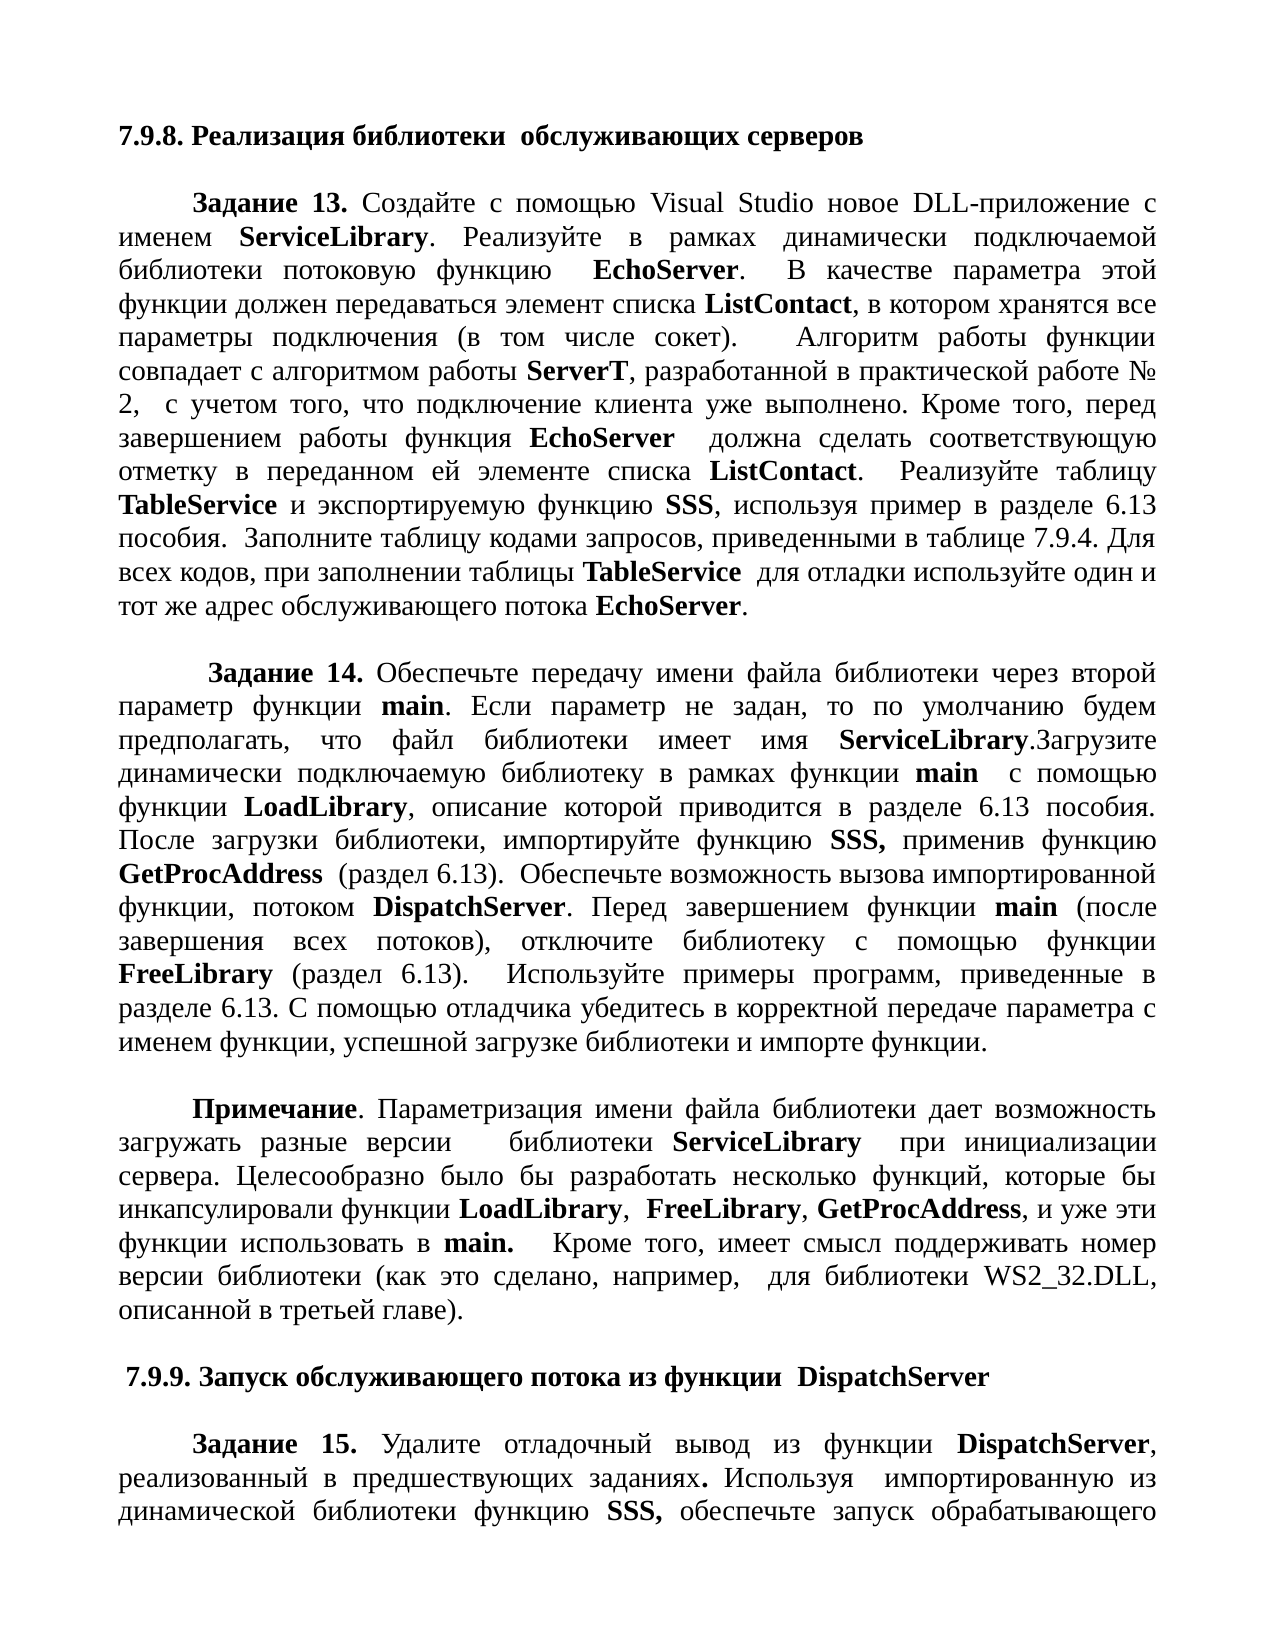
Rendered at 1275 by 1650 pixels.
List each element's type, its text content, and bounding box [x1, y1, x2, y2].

text Задание 14. Обеспечьте передачу имени файла библиотеки через второй параметр функции main. Если параметр не задан, то по умолчанию будем предполагать, что файл библиотеки имеет имя ServiceLibrary.Загрузите динамически подключаемую библиотеку в рамках функции main с помощью функции LoadLibrary, описание которой приводится в разделе 6.13 пособия. После загрузки библиотеки, импортируйте функцию SSS, применив функцию GetProcAddress (раздел 6.13). Обеспечьте возможность вызова импортированной функции, потоком DispatchServer. Перед завершением функции main (после завершения всех потоков), отключите библиотеку с помощью функции FreeLibrary (раздел 6.13). Используйте примеры программ, приведенные в разделе 6.13. С помощью отладчика убедитесь в корректной передаче параметра с именем функции, успешной загрузке библиотеки и импорте функции. [118, 655, 1157, 1057]
text Примечание. Параметризация имени файла библиотеки дает возможность загружать разные версии библиотеки ServiceLibrary при инициализации сервера. Целесообразно было бы разработать несколько функций, которые бы инкапсулировали функции LoadLibrary, FreeLibrary, GetProcAddress, и уже эти функции использовать в main. Кроме того, имеет смысл поддерживать номер версии библиотеки (как это сделано, например, для библиотеки WS2_32.DLL, описанной в третьей главе). [118, 1091, 1157, 1326]
text Задание 15. Удалите отладочный вывод из функции DispatchServer, реализованный в предшествующих заданиях. Используя импортированную из динамической библиотеки функцию SSS, обеспечьте запуск обрабатывающего [118, 1426, 1157, 1527]
text Задание 13. Создайте с помощью Visual Studio новое DLL-приложение с именем ServiceLibrary. Реализуйте в рамках динамически подключаемой библиотеки потоковую функцию EchoServer. В качестве параметра этой функции должен передаваться элемент списка ListContact, в котором хранятся все параметры подключения (в том числе сокет). Алгоритм работы функции совпадает с алгоритмом работы ServerT, разработанной в практической работе № 2, с учетом того, что подключение клиента уже выполнено. Кроме того, перед завершением работы функция EchoServer должна сделать соответствующую отметку в переданном ей элементе списка ListContact. Реализуйте таблицу TableService и экспортируемую функцию SSS, используя пример в разделе 6.13 пособия. Заполните таблицу кодами запросов, приведенными в таблице 7.9.4. Для всех кодов, при заполнении таблицы TableService для отладки используйте один и тот же адрес обслуживающего потока EchoServer. [118, 185, 1157, 621]
text 7.9.8. Реализация библиотеки обслуживающих серверов [118, 118, 1157, 152]
text 7.9.9. Запуск обслуживающего потока из функции DispatchServer [118, 1359, 1157, 1393]
